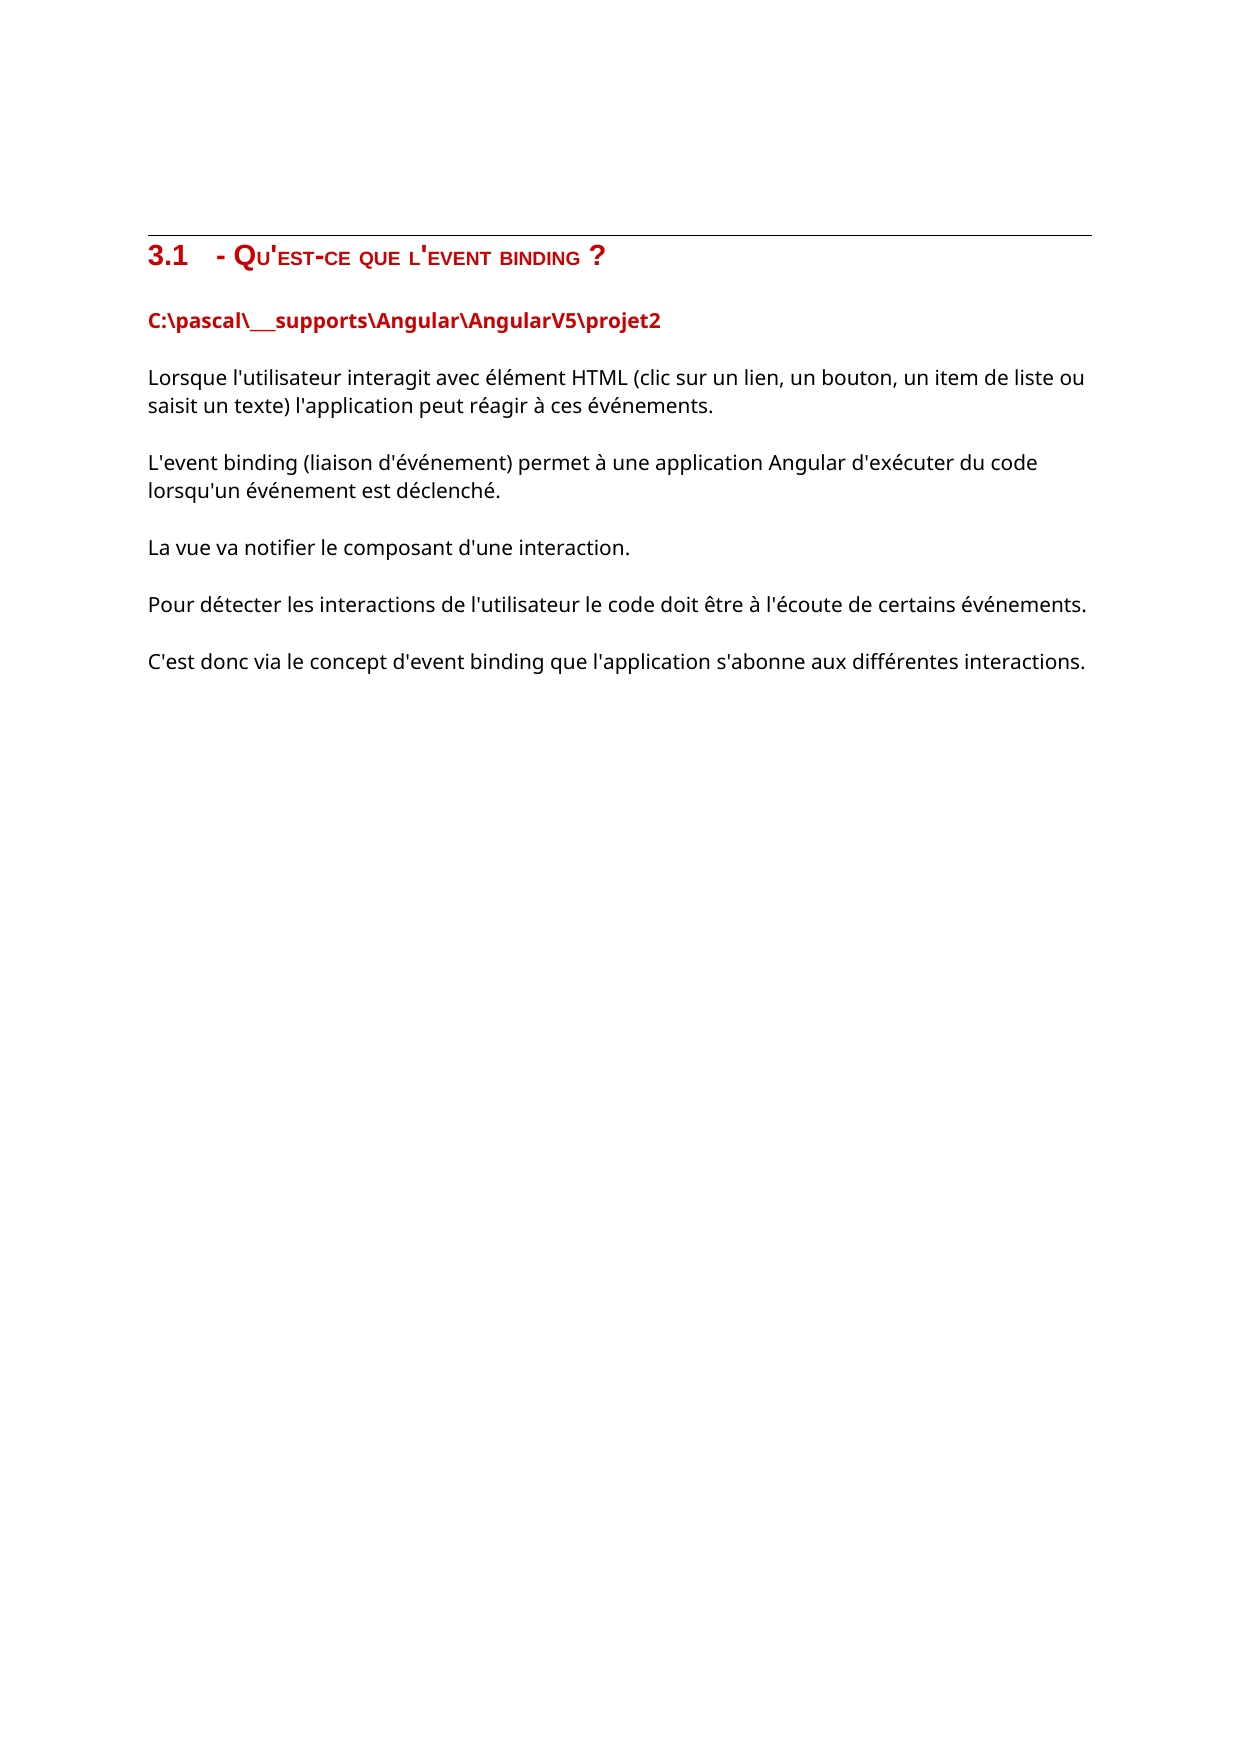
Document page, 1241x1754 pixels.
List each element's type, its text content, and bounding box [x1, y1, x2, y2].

text C'est donc via le concept d'event binding que l'application s'abonne aux différentes interactions. [148, 647, 1092, 676]
text Lorsque l'utilisateur interagit avec élément HTML (clic sur un lien, un bouton, un item de liste ou saisit un texte) l'application peut réagir à ces événements. [148, 363, 1092, 420]
text La vue va notifier le composant d'une interaction. [148, 533, 1092, 562]
text L'event binding (liaison d'événement) permet à une application Angular d'exécuter du code lorsqu'un événement est déclenché. [148, 448, 1092, 505]
text C:\pascal\___supports\Angular\AngularV5\projet2 [148, 306, 1092, 334]
text Pour détecter les interactions de l'utilisateur le code doit être à l'écoute de certains événements. [148, 590, 1092, 619]
subtitle - Qu'est-ce que l'event binding ? [148, 236, 1092, 271]
